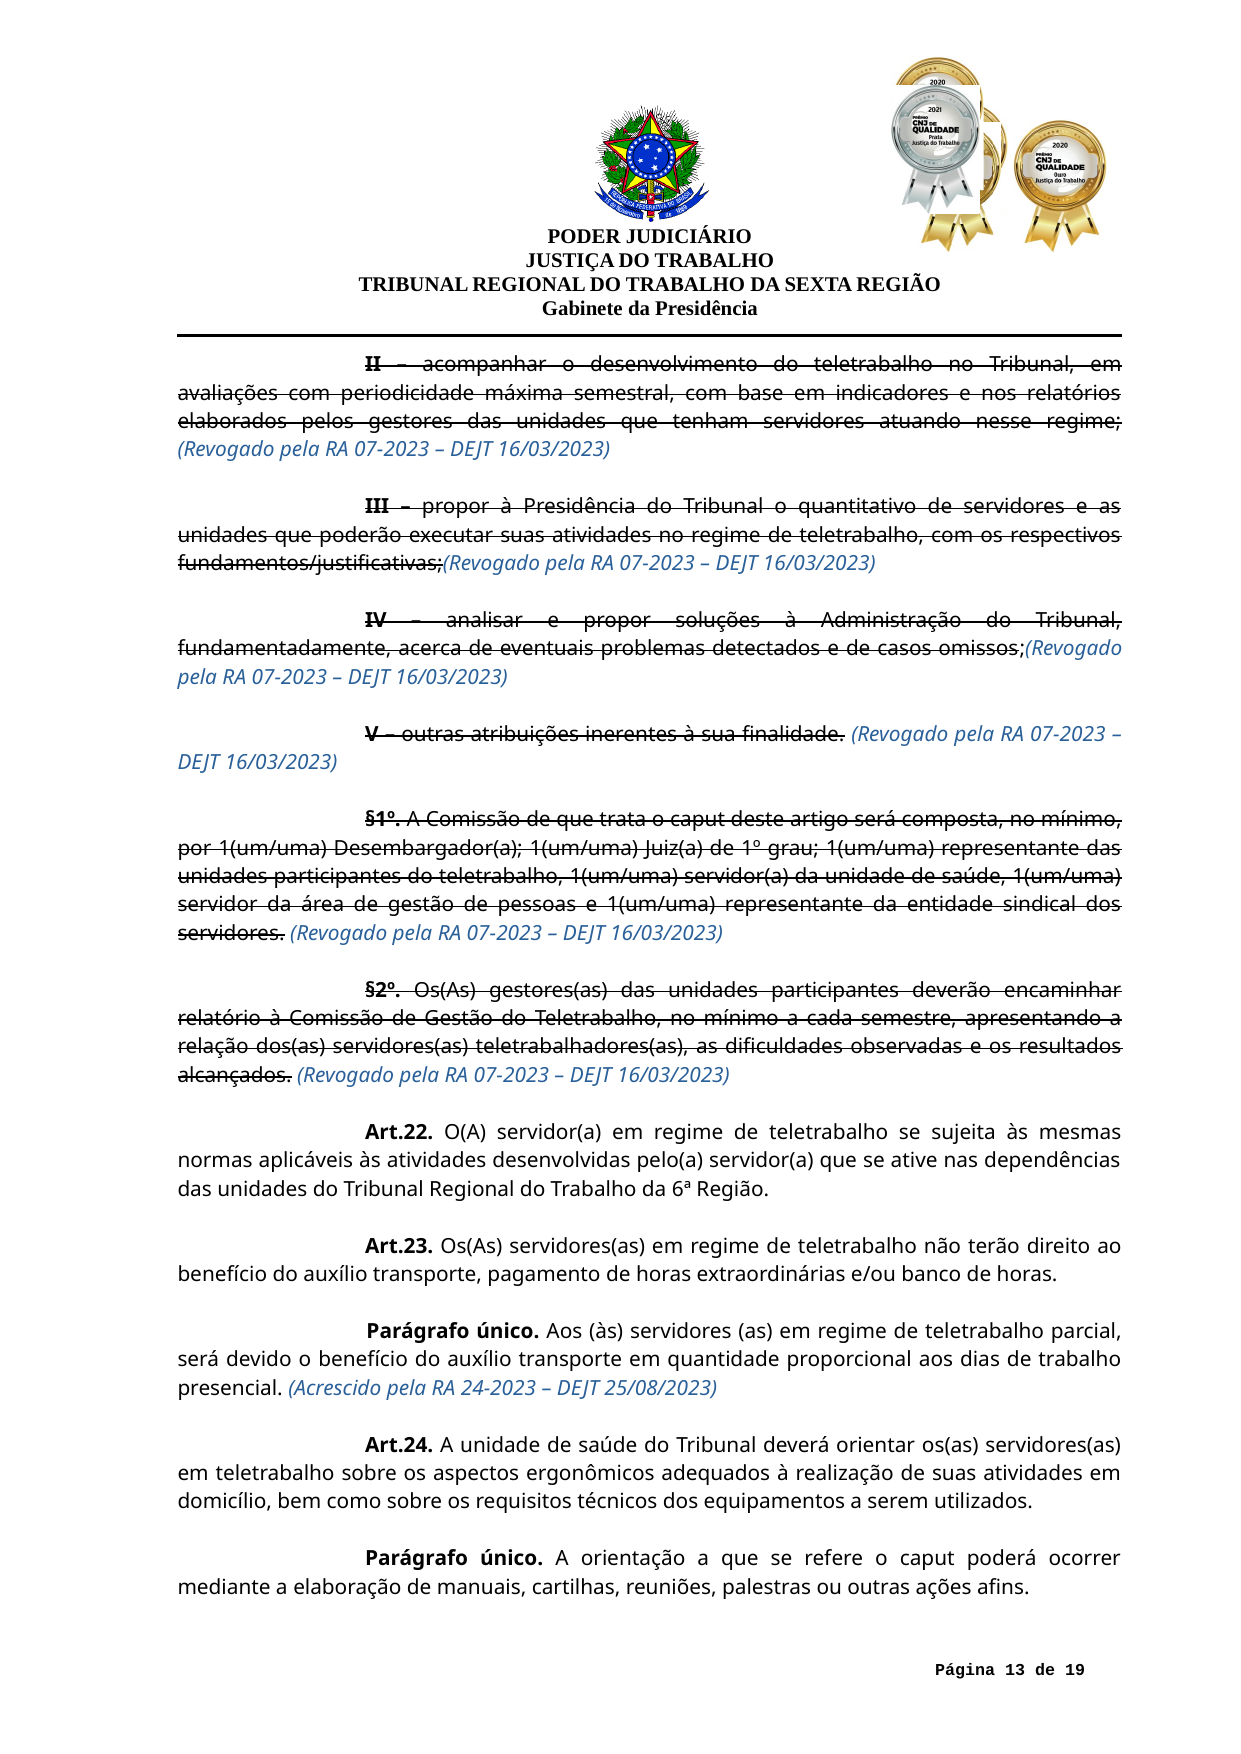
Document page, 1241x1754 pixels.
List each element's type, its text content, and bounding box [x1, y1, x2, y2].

text IV – analisar e propor soluções à Administração do Tribunal, fundamentadamente, acerca de eventuais problemas detectados e de casos omissos;(Revogado pela RA 07-2023 – DEJT 16/03/2023) [177, 605, 1122, 690]
text V – outras atribuições inerentes à sua finalidade. (Revogado pela RA 07-2023 – DEJT 16/03/2023) [177, 719, 1122, 776]
text Parágrafo único. Aos (às) servidores (as) em regime de teletrabalho parcial, será devido o benefício do auxílio transporte em quantidade proporcional aos dias de trabalho presencial. (Acrescido pela RA 24-2023 – DEJT 25/08/2023) [177, 1316, 1122, 1401]
text §2º. Os(As) gestores(as) das unidades participantes deverão encaminhar relatório à Comissão de Gestão do Teletrabalho, no mínimo a cada semestre, apresentando a relação dos(as) servidores(as) teletrabalhadores(as), as dificuldades observadas e os resultados alcançados. (Revogado pela RA 07-2023 – DEJT 16/03/2023) [177, 975, 1122, 1019]
text §1º. A Comissão de que trata o caput deste artigo será composta, no mínimo, por 1(um/uma) Desembargador(a); 1(um/uma) Juiz(a) de 1º grau; 1(um/uma) representante das unidades participantes do teletrabalho, 1(um/uma) servidor(a) da unidade de saúde, 1(um/uma) servidor da área de gestão de pessoas e 1(um/uma) representante da entidade sindical dos servidores. (Revogado pela RA 07-2023 – DEJT 16/03/2023) [177, 878, 1122, 906]
text §1º. A Comissão de que trata o caput deste artigo será composta, no mínimo, por 1(um/uma) Desembargador(a); 1(um/uma) Juiz(a) de 1º grau; 1(um/uma) representante das unidades participantes do teletrabalho, 1(um/uma) servidor(a) da unidade de saúde, 1(um/uma) servidor da área de gestão de pessoas e 1(um/uma) representante da entidade sindical dos servidores. (Revogado pela RA 07-2023 – DEJT 16/03/2023) [177, 804, 1122, 849]
picture [1013, 119, 1107, 253]
text Art.22. O(A) servidor(a) em regime de teletrabalho se sujeita às mesmas normas aplicáveis às atividades desenvolvidas pelo(a) servidor(a) que se ative nas dependências das unidades do Tribunal Regional do Trabalho da 6ª Região. [177, 1117, 1122, 1202]
text §2º. Os(As) gestores(as) das unidades participantes deverão encaminhar relatório à Comissão de Gestão do Teletrabalho, no mínimo a cada semestre, apresentando a relação dos(as) servidores(as) teletrabalhadores(as), as dificuldades observadas e os resultados alcançados. (Revogado pela RA 07-2023 – DEJT 16/03/2023) [177, 1020, 1122, 1048]
text §1º. A Comissão de que trata o caput deste artigo será composta, no mínimo, por 1(um/uma) Desembargador(a); 1(um/uma) Juiz(a) de 1º grau; 1(um/uma) representante das unidades participantes do teletrabalho, 1(um/uma) servidor(a) da unidade de saúde, 1(um/uma) servidor da área de gestão de pessoas e 1(um/uma) representante da entidade sindical dos servidores. (Revogado pela RA 07-2023 – DEJT 16/03/2023) [177, 907, 1122, 946]
text III – propor à Presidência do Tribunal o quantitativo de servidores e as unidades que poderão executar suas atividades no regime de teletrabalho, com os respectivos fundamentos/justificativas;(Revogado pela RA 07-2023 – DEJT 16/03/2023) [177, 537, 1122, 577]
text §2º. Os(As) gestores(as) das unidades participantes deverão encaminhar relatório à Comissão de Gestão do Teletrabalho, no mínimo a cada semestre, apresentando a relação dos(as) servidores(as) teletrabalhadores(as), as dificuldades observadas e os resultados alcançados. (Revogado pela RA 07-2023 – DEJT 16/03/2023) [177, 1049, 1122, 1088]
text II – acompanhar o desenvolvimento do teletrabalho no Tribunal, em avaliações com periodicidade máxima semestral, com base em indicadores e nos relatórios elaborados pelos gestores das unidades que tenham servidores atuando nesse regime;(Revogado pela RA 07-2023 – DEJT 16/03/2023) [177, 423, 1122, 463]
text II – acompanhar o desenvolvimento do teletrabalho no Tribunal, em avaliações com periodicidade máxima semestral, com base em indicadores e nos relatórios elaborados pelos gestores das unidades que tenham servidores atuando nesse regime;(Revogado pela RA 07-2023 – DEJT 16/03/2023) [177, 349, 1122, 422]
text Art.24. A unidade de saúde do Tribunal deverá orientar os(as) servidores(as) em teletrabalho sobre os aspectos ergonômicos adequados à realização de suas atividades em domicílio, bem como sobre os requisitos técnicos dos equipamentos a serem utilizados. [177, 1430, 1122, 1515]
text Art.23. Os(As) servidores(as) em regime de teletrabalho não terão direito ao benefício do auxílio transporte, pagamento de horas extraordinárias e/ou banco de horas. [177, 1231, 1122, 1288]
text §1º. A Comissão de que trata o caput deste artigo será composta, no mínimo, por 1(um/uma) Desembargador(a); 1(um/uma) Juiz(a) de 1º grau; 1(um/uma) representante das unidades participantes do teletrabalho, 1(um/uma) servidor(a) da unidade de saúde, 1(um/uma) servidor da área de gestão de pessoas e 1(um/uma) representante da entidade sindical dos servidores. (Revogado pela RA 07-2023 – DEJT 16/03/2023) [177, 850, 1122, 877]
text Parágrafo único. A orientação a que se refere o caput poderá ocorrer mediante a elaboração de manuais, cartilhas, reuniões, palestras ou outras ações afins. [177, 1543, 1122, 1600]
text III – propor à Presidência do Tribunal o quantitativo de servidores e as unidades que poderão executar suas atividades no regime de teletrabalho, com os respectivos fundamentos/justificativas;(Revogado pela RA 07-2023 – DEJT 16/03/2023) [177, 491, 1122, 536]
picture [588, 102, 712, 224]
picture [891, 56, 1008, 252]
